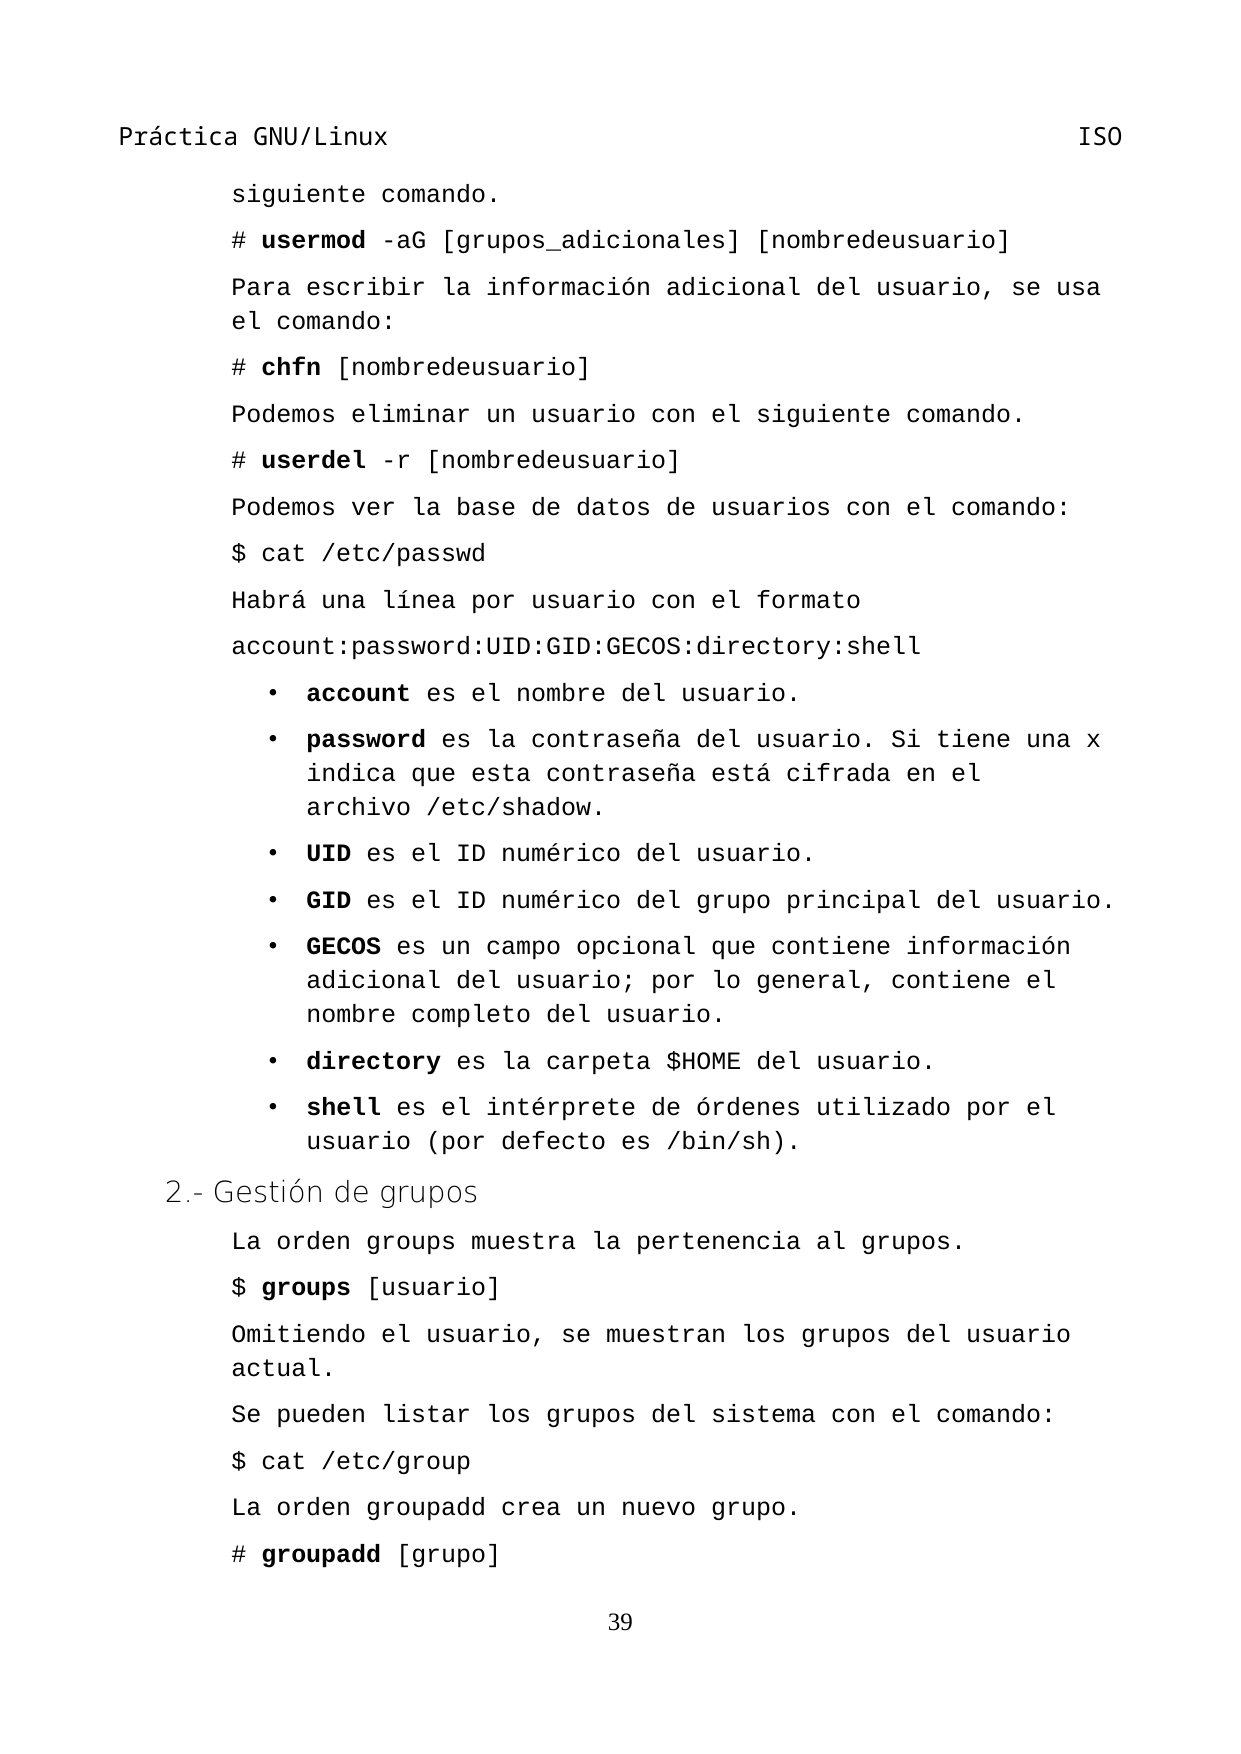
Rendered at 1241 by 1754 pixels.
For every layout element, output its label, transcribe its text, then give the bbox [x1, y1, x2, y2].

text account:password:UID:GID:GECOS:directory:shell [231, 634, 1122, 662]
text # chfn [nombredeusuario] [231, 355, 1122, 383]
text # usermod -aG [grupos_adicionales] [nombredeusuario] [231, 228, 1122, 256]
text # groupadd [grupo] [231, 1541, 1122, 1569]
text Habrá una línea por usuario con el formato [231, 587, 1122, 616]
list Gestión de grupos [156, 1175, 1122, 1209]
text Se pueden listar los grupos del sistema con el comando: [231, 1402, 1122, 1430]
text La orden groupadd crea un nuevo grupo. [231, 1495, 1122, 1523]
list GECOS es un campo opcional que contiene información adicional del usuario; por lo general, contiene el nombre completo del usuario. [268, 934, 1122, 1030]
text Omitiendo el usuario, se muestran los grupos del usuario actual. [231, 1321, 1122, 1384]
list GID es el ID numérico del grupo principal del usuario. [268, 887, 1122, 916]
list shell es el intérprete de órdenes utilizado por el usuario (por defecto es /bin/sh). [268, 1095, 1122, 1157]
list UID es el ID numérico del usuario. [268, 841, 1122, 869]
text $ cat /etc/group [231, 1448, 1122, 1477]
text $ cat /etc/passwd [231, 541, 1122, 569]
list account es el nombre del usuario. [268, 680, 1122, 708]
text $ groups [usuario] [231, 1275, 1122, 1303]
text Podemos eliminar un usuario con el siguiente comando. [231, 401, 1122, 430]
text # userdel -r [nombredeusuario] [231, 448, 1122, 476]
text Podemos ver la base de datos de usuarios con el comando: [231, 494, 1122, 523]
list directory es la carpeta $HOME del usuario. [268, 1048, 1122, 1077]
text siguiente comando. [231, 182, 1122, 210]
list password es la contraseña del usuario. Si tiene una x indica que esta contraseña está cifrada en el archivo /etc/shadow. [268, 727, 1122, 823]
text Para escribir la información adicional del usuario, se usa el comando: [231, 274, 1122, 337]
text La orden groups muestra la pertenencia al grupos. [231, 1228, 1122, 1257]
